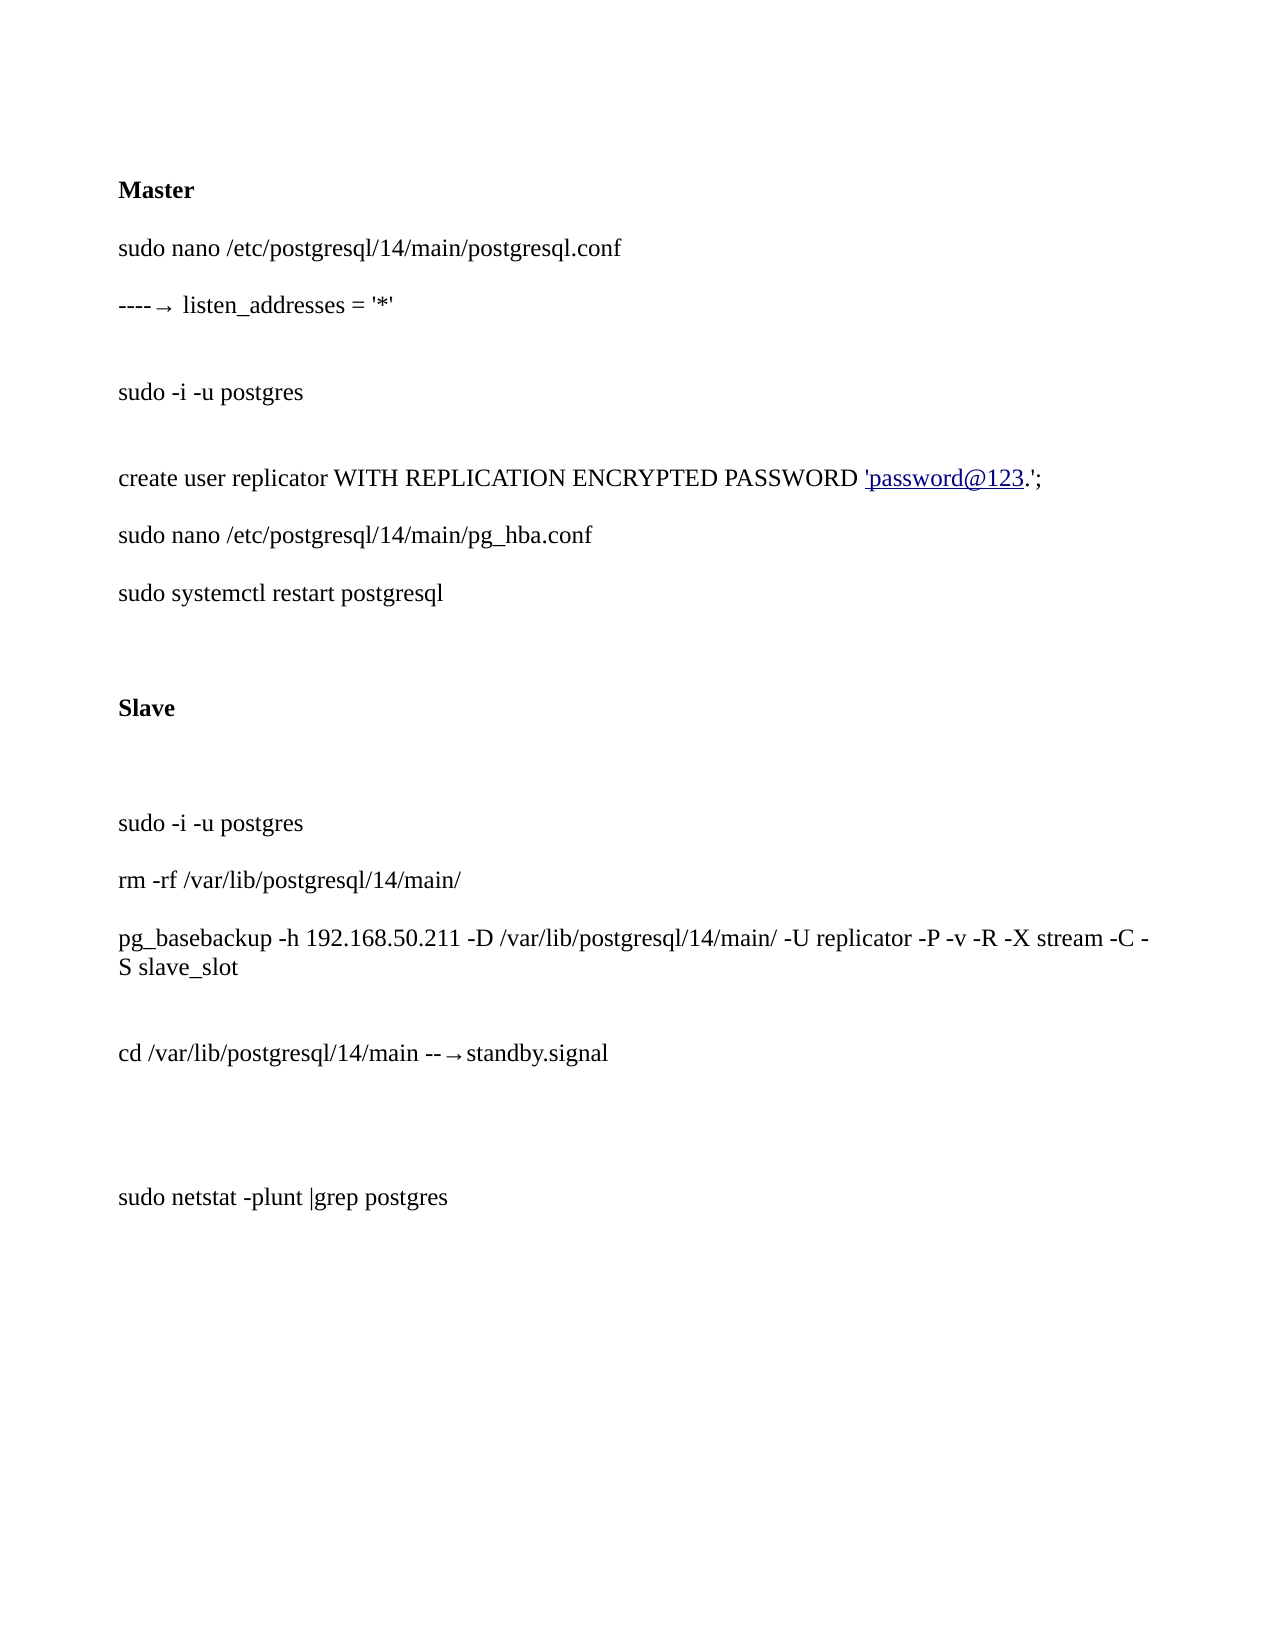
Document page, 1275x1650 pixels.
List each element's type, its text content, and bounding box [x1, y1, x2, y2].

text sudo nano /etc/postgresql/14/main/pg_hba.conf [118, 521, 1157, 549]
text sudo systemctl restart postgresql [118, 578, 1157, 607]
text create user replicator WITH REPLICATION ENCRYPTED PASSWORD 'password@123.'; [118, 463, 1157, 492]
text sudo nano /etc/postgresql/14/main/postgresql.conf [118, 233, 1157, 262]
text Slave [118, 693, 1157, 722]
text sudo netstat -plunt |grep postgres [118, 1182, 1157, 1211]
text sudo -i -u postgres [118, 808, 1157, 837]
text cd /var/lib/postgresql/14/main --→standby.signal [118, 1038, 1157, 1067]
text rm -rf /var/lib/postgresql/14/main/ [118, 866, 1157, 894]
text ----→ listen_addresses = '*' [118, 291, 1157, 319]
text pg_basebackup -h 192.168.50.211 -D /var/lib/postgresql/14/main/ -U replicator -P -v -R -X stream -C -S slave_slot [118, 923, 1157, 981]
text sudo -i -u postgres [118, 377, 1157, 406]
text Master [118, 176, 1157, 204]
